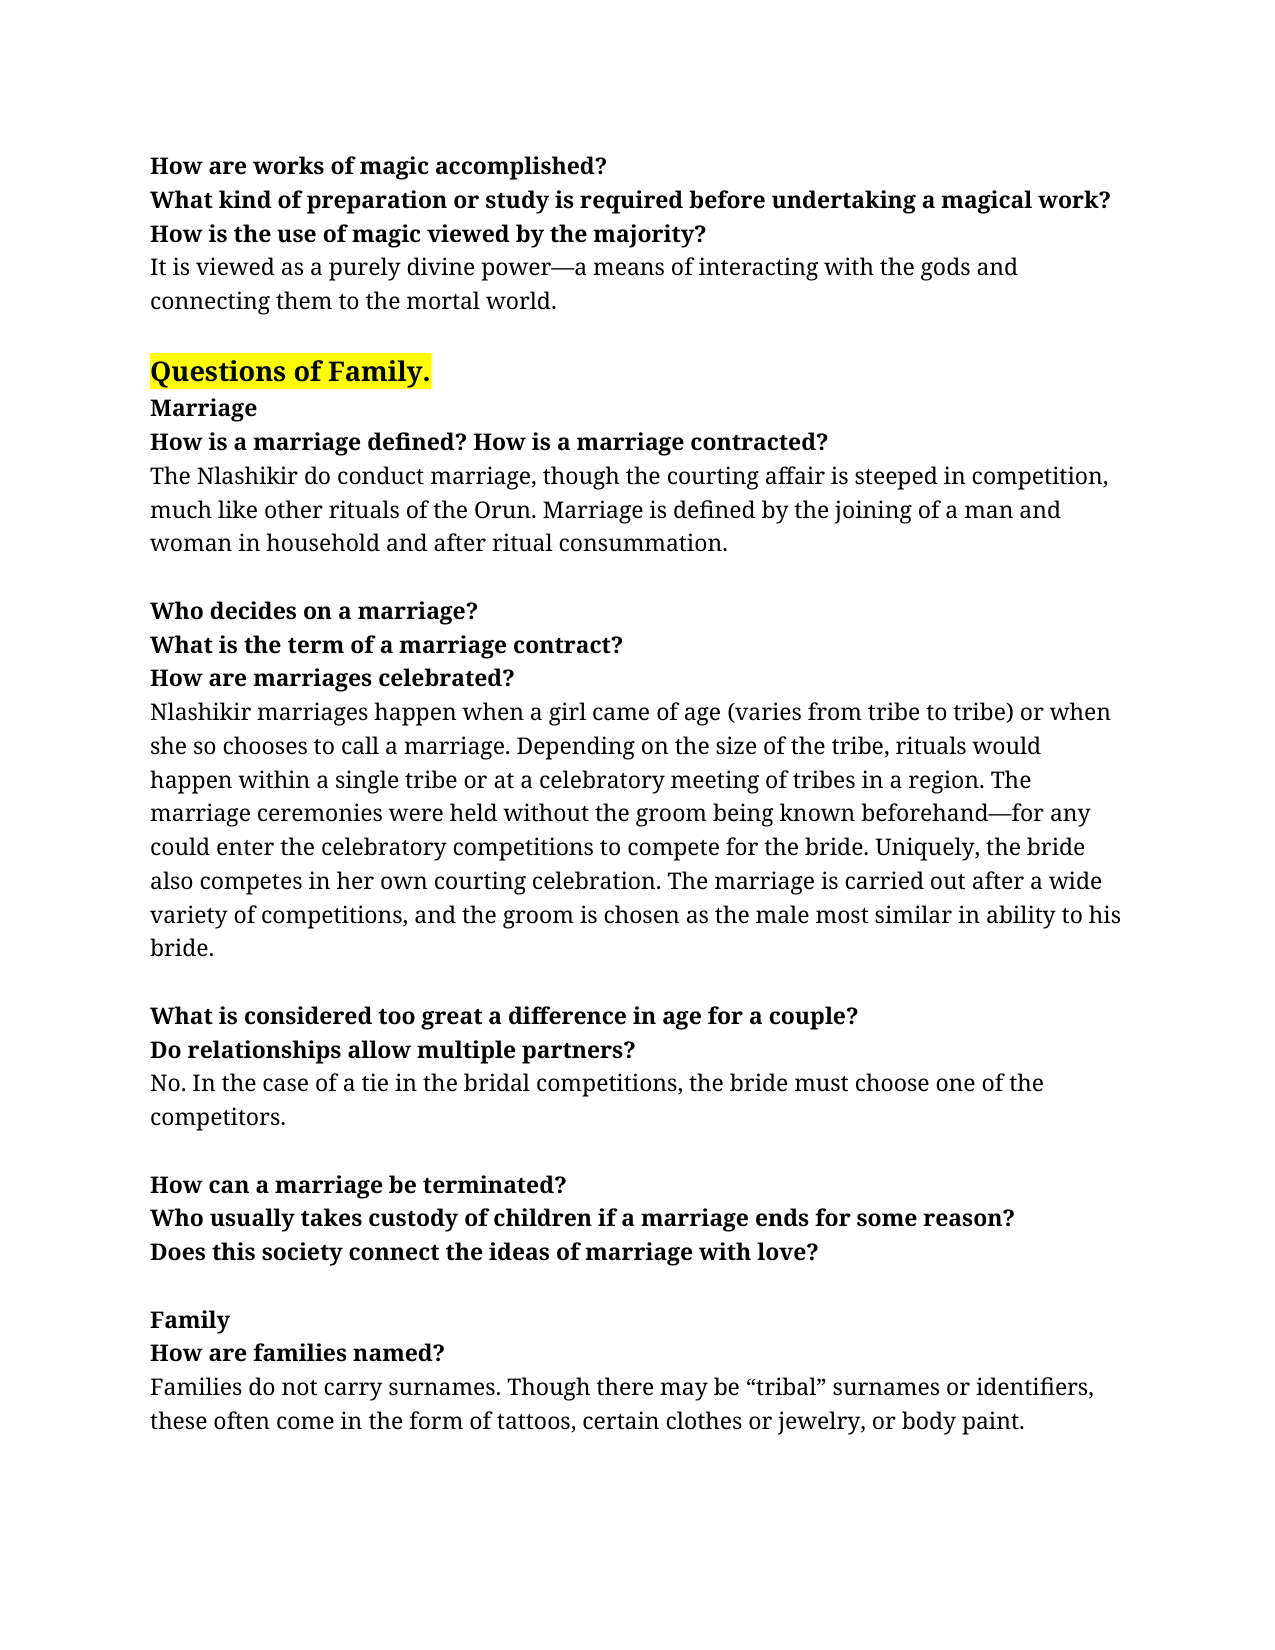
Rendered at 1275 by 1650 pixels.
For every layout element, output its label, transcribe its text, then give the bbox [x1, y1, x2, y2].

text Questions of Family. [150, 352, 1125, 389]
text Nlashikir marriages happen when a girl came of age (varies from tribe to tribe) or when she so chooses to call a marriage. Depending on the size of the tribe, rituals would happen within a single tribe or at a celebratory meeting of tribes in a region. The marriage ceremonies were held without the groom being known beforehand—for any could enter the celebratory competitions to compete for the bride. Uniquely, the bride also competes in her own courting celebration. The marriage is carried out after a wide variety of competitions, and the groom is chosen as the male most similar in ability to his bride. [150, 696, 1125, 963]
text Marriage [150, 392, 1125, 423]
text How can a marriage be terminated? [150, 1135, 1125, 1200]
text What is considered too great a difference in age for a couple? Do relationships allow multiple partners? [150, 966, 1125, 1065]
text Families do not carry surnames. Though there may be “tribal” surnames or identifiers, these often come in the form of tattoos, certain clothes or jewelry, or body paint. [150, 1371, 1125, 1436]
text How are works of magic accomplished? What kind of preparation or study is required before undertaking a magical work? [150, 150, 1125, 215]
text Who usually takes custody of children if a marriage ends for some reason? Does this society connect the ideas of marriage with love? [150, 1202, 1125, 1267]
text How is the use of magic viewed by the majority? [150, 217, 1125, 249]
text It is viewed as a purely divine power—a means of interacting with the gods and connecting them to the mortal world. [150, 251, 1125, 350]
text Who decides on a marriage? [150, 561, 1125, 626]
text The Nlashikir do conduct marriage, though the courting affair is steeped in competition, much like other rituals of the Orun. Marriage is defined by the joining of a man and woman in household and after ritual consummation. [150, 460, 1125, 558]
text Family [150, 1303, 1125, 1335]
text How is a marriage defined? How is a marriage contracted? [150, 426, 1125, 457]
text No. In the case of a tie in the bridal competitions, the bride must choose one of the competitors. [150, 1067, 1125, 1132]
text How are families named? [150, 1337, 1125, 1368]
text What is the term of a marriage contract? How are marriages celebrated? [150, 628, 1125, 693]
